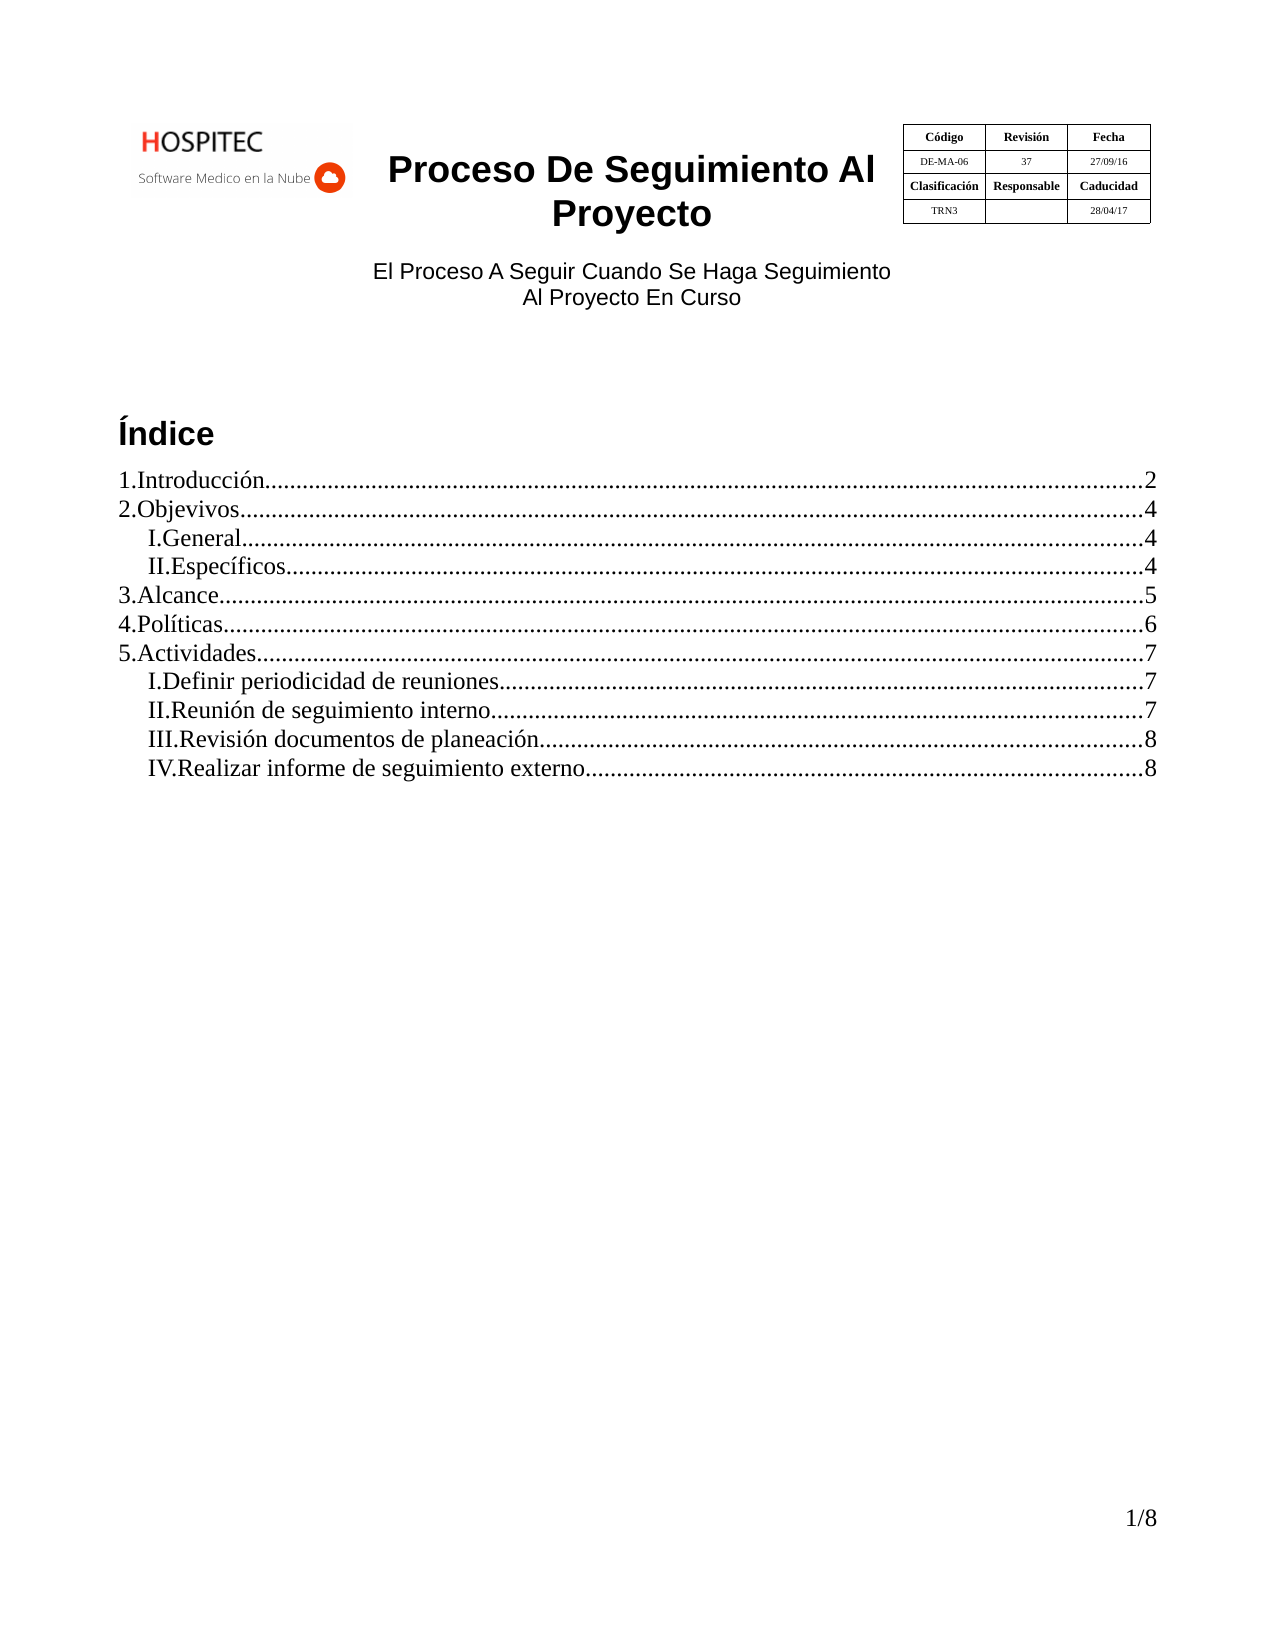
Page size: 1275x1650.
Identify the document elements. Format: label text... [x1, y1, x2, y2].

text III.Revisión documentos de planeación. 8 [148, 724, 1157, 753]
text I.General. 4 [148, 523, 1157, 551]
text IV.Realizar informe de seguimiento externo. 8 [148, 753, 1157, 781]
text 4.Políticas 6 [118, 609, 1157, 638]
text I.Definir periodicidad de reuniones. 7 [148, 666, 1157, 695]
text 3.Alcance 5 [118, 580, 1157, 609]
text II.Específicos. 4 [148, 551, 1157, 580]
text 1.Introducción 2 [118, 465, 1157, 494]
picture [131, 123, 353, 198]
subtitle Índice [118, 414, 1157, 453]
text 2.Objevivos 4 [118, 494, 1157, 523]
text II.Reunión de seguimiento interno. 7 [148, 695, 1157, 724]
text 5.Actividades 7 [118, 638, 1157, 666]
